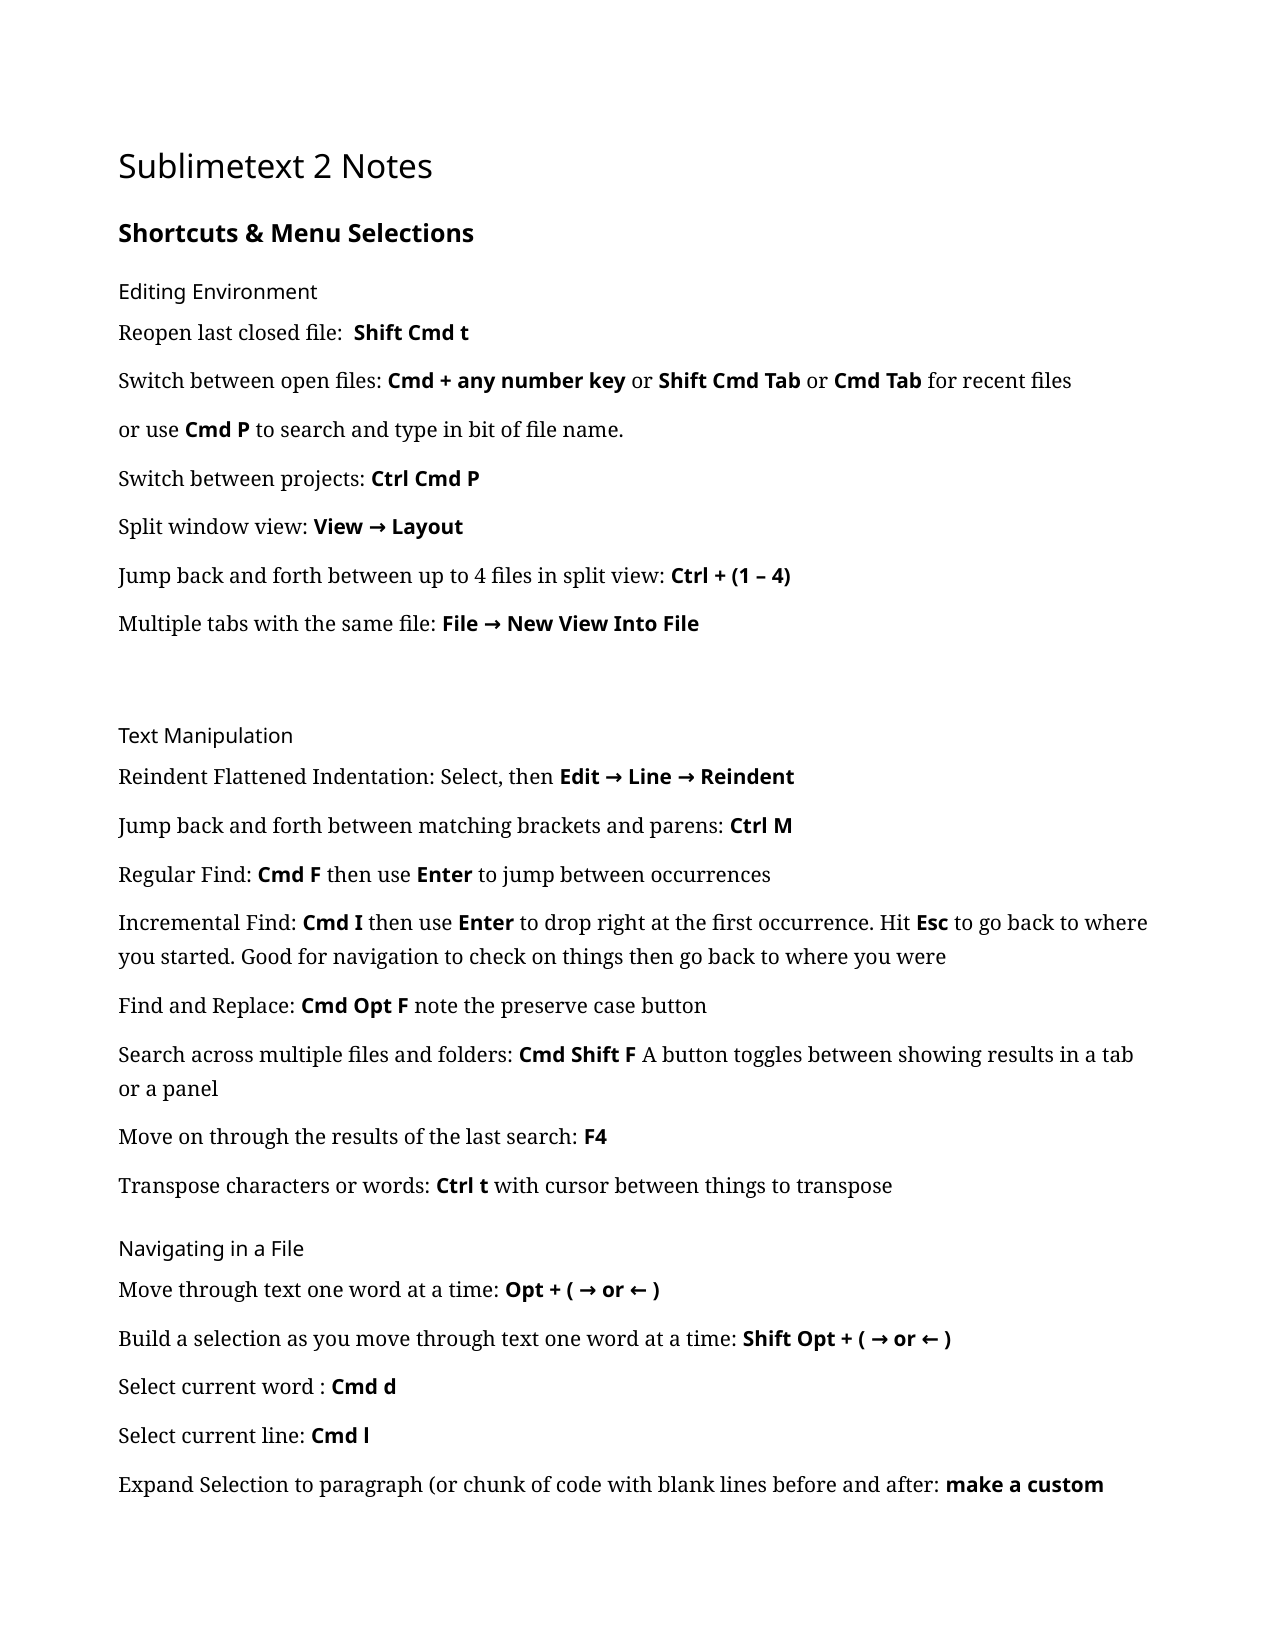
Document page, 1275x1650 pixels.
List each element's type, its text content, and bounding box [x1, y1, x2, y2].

text Regular Find: Cmd F then use Enter to jump between occurrences [118, 860, 1157, 888]
text Jump back and forth between matching brackets and parens: Ctrl M [118, 811, 1157, 839]
text Find and Replace: Cmd Opt F note the preserve case button [118, 991, 1157, 1019]
text Reindent Flattened Indentation: Select, then Edit → Line → Reindent [118, 762, 1157, 791]
text Expand Selection to paragraph (or chunk of code with blank lines before and after: make a custom [118, 1470, 1157, 1498]
subtitle Sublimetext 2 Notes [118, 143, 1157, 188]
text or use Cmd P to search and type in bit of file name. [118, 415, 1157, 443]
text Switch between open files: Cmd + any number key or Shift Cmd Tab or Cmd Tab for recent files [118, 366, 1157, 395]
text Move through text one word at a time: Opt + ( → or ← ) [118, 1275, 1157, 1304]
text Select current word : Cmd d [118, 1372, 1157, 1401]
text Split window view: View → Layout [118, 512, 1157, 541]
text Search across multiple files and folders: Cmd Shift F A button toggles between showing results in a tab or a panel [118, 1040, 1157, 1102]
subtitle Shortcuts & Menu Selections [118, 216, 1157, 250]
text Text Manipulation [118, 721, 1157, 750]
subtitle Navigating in a File [118, 1234, 1157, 1263]
text Transpose characters or words: Ctrl t with cursor between things to transpose [118, 1171, 1157, 1199]
text Multiple tabs with the same file: File → New View Into File [118, 609, 1157, 638]
text Switch between projects: Ctrl Cmd P [118, 464, 1157, 492]
text Reopen last closed file: Shift Cmd t [118, 318, 1157, 346]
text Jump back and forth between up to 4 files in split view: Ctrl + (1 – 4) [118, 561, 1157, 589]
subtitle Editing Environment [118, 277, 1157, 305]
text Build a selection as you move through text one word at a time: Shift Opt + ( → or ← ) [118, 1324, 1157, 1352]
text Incremental Find: Cmd I then use Enter to drop right at the first occurrence. Hit Esc to go back to where you started. Good for navigation to check on things then go back to where you were [118, 908, 1157, 971]
text Select current line: Cmd l [118, 1421, 1157, 1449]
text Move on through the results of the last search: F4 [118, 1122, 1157, 1151]
